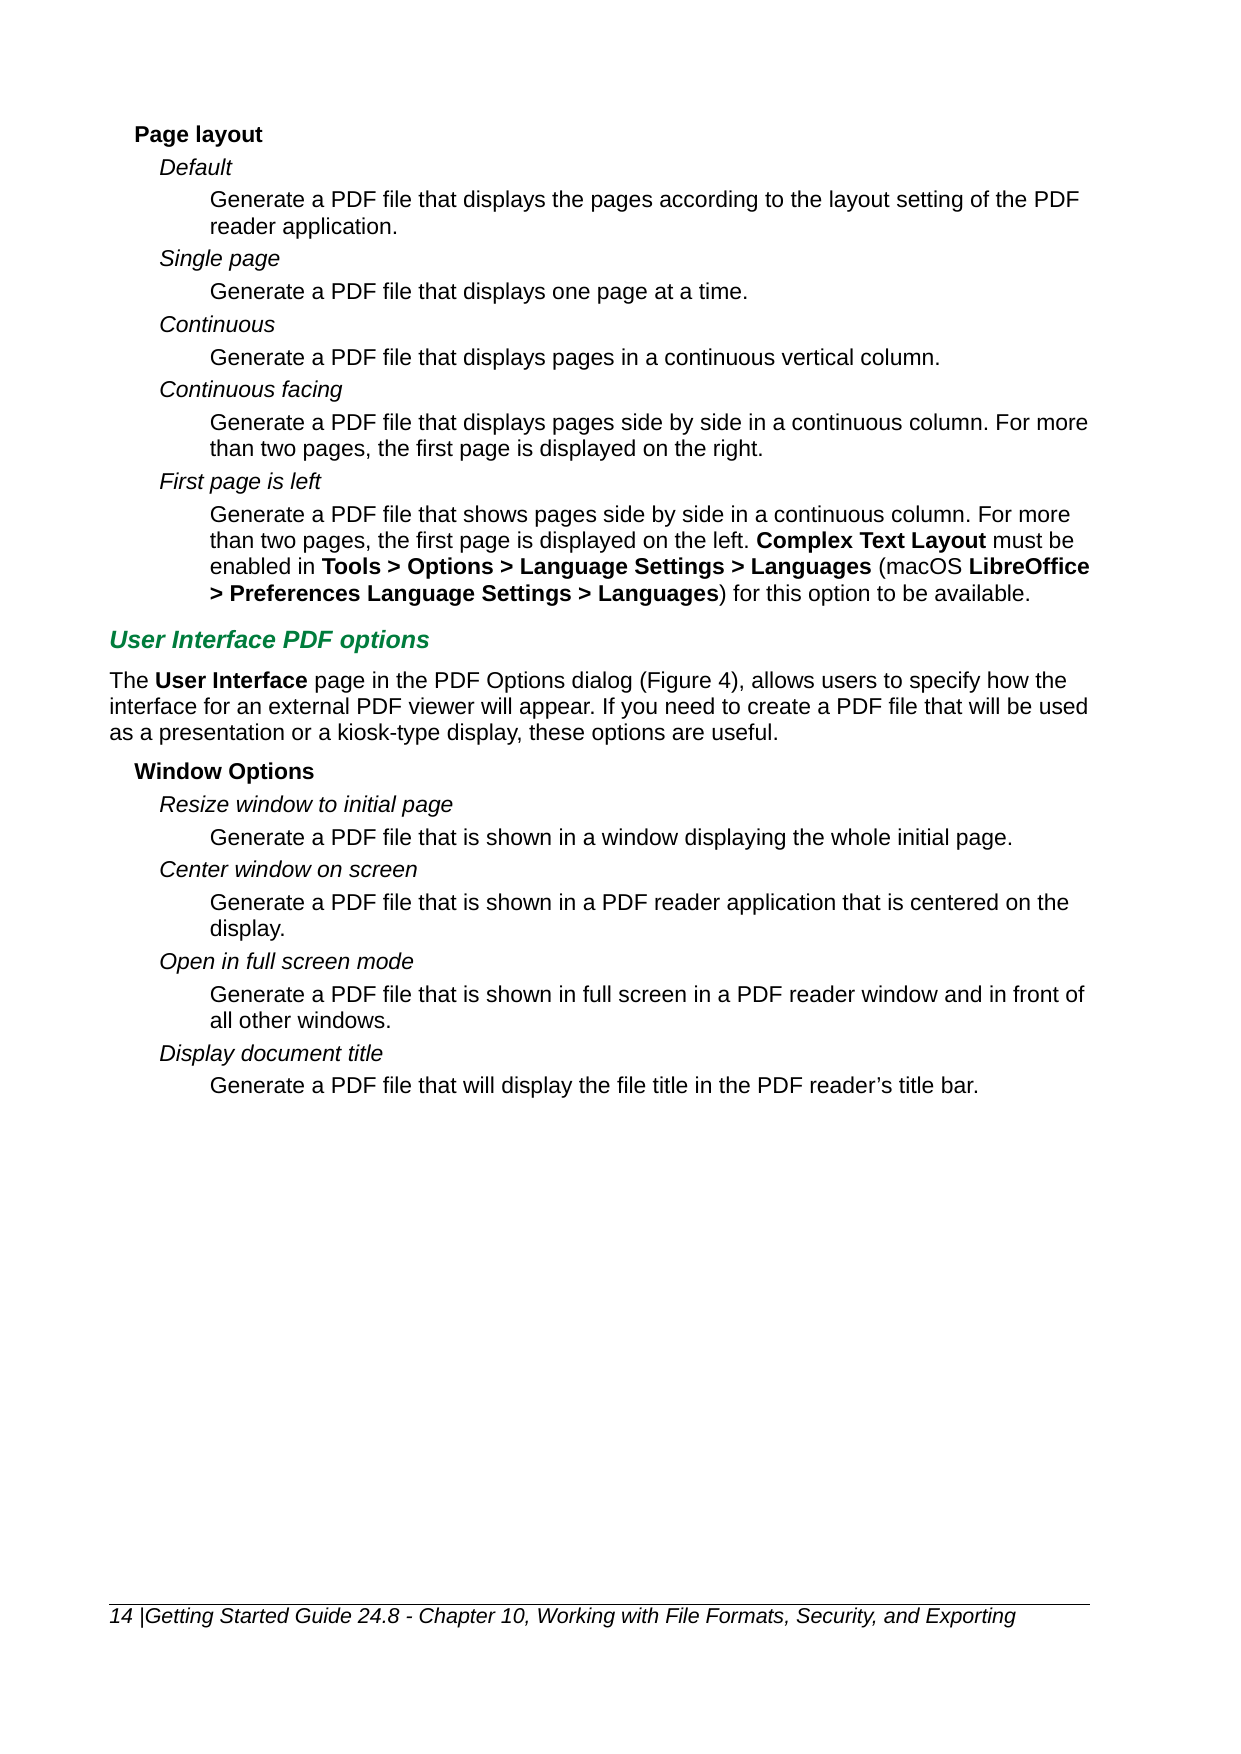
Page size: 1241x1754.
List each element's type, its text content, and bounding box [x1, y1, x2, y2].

text Continuous [159, 311, 1090, 337]
text Generate a PDF file that displays the pages according to the layout setting of the PDF reader application. [209, 186, 1090, 239]
text Generate a PDF file that will display the file title in the PDF reader’s title bar. [209, 1072, 1090, 1099]
subtitle User Interface PDF options [109, 626, 1090, 654]
text Resize window to initial page [159, 791, 1090, 817]
text Generate a PDF file that is shown in full screen in a PDF reader window and in front of all other windows. [209, 981, 1090, 1033]
text Generate a PDF file that is shown in a PDF reader application that is centered on the display. [209, 889, 1090, 942]
text Single page [159, 245, 1090, 272]
text Generate a PDF file that displays pages side by side in a continuous column. For more than two pages, the first page is displayed on the right. [209, 409, 1090, 462]
text Center window on screen [159, 856, 1090, 883]
list The User Interface page in the PDF Options dialog (Figure 4), allows users to specify how the interface for an external PDF viewer will appear. If you need to create a PDF file that will be used as a presentation or a kiosk-type display, these options are useful. [109, 667, 1090, 746]
text Generate a PDF file that shows pages side by side in a continuous column. For more than two pages, the first page is displayed on the left. Complex Text Layout must be enabled in Tools > Options > Language Settings > Languages (macOS LibreOffice > Preferences Language Settings > Languages) for this option to be available. [209, 501, 1090, 606]
text Display document title [159, 1040, 1090, 1066]
text Window Options [134, 758, 1090, 784]
text Generate a PDF file that is shown in a window displaying the whole initial page. [209, 823, 1090, 850]
text Page layout [134, 121, 1090, 147]
text Open in full screen mode [159, 948, 1090, 974]
text Generate a PDF file that displays pages in a continuous vertical column. [209, 343, 1090, 370]
text Generate a PDF file that displays one page at a time. [209, 278, 1090, 304]
text Continuous facing [159, 376, 1090, 403]
text First page is left [159, 468, 1090, 494]
text Default [159, 154, 1090, 180]
